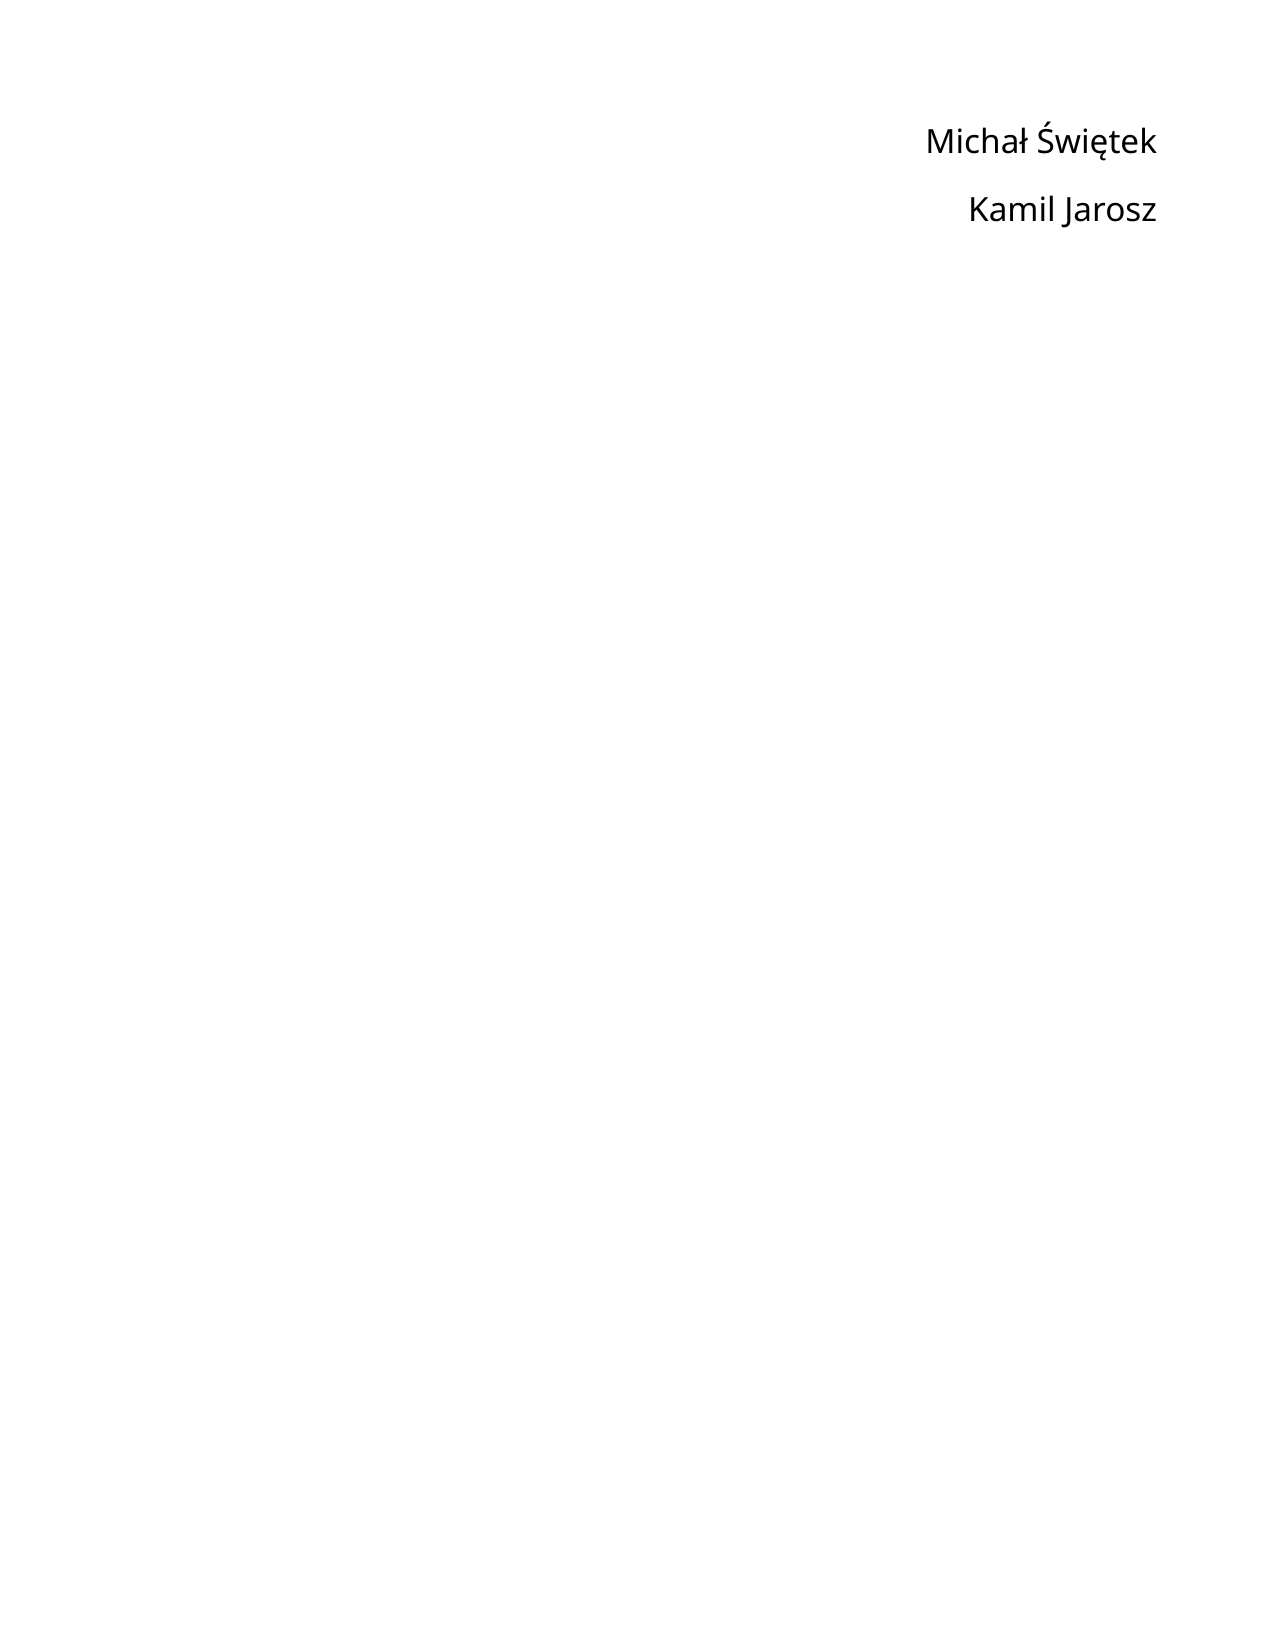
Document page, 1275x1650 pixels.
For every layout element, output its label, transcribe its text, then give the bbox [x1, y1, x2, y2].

text Michał Świętek [118, 118, 1157, 163]
text Kamil Jarosz [118, 186, 1157, 232]
